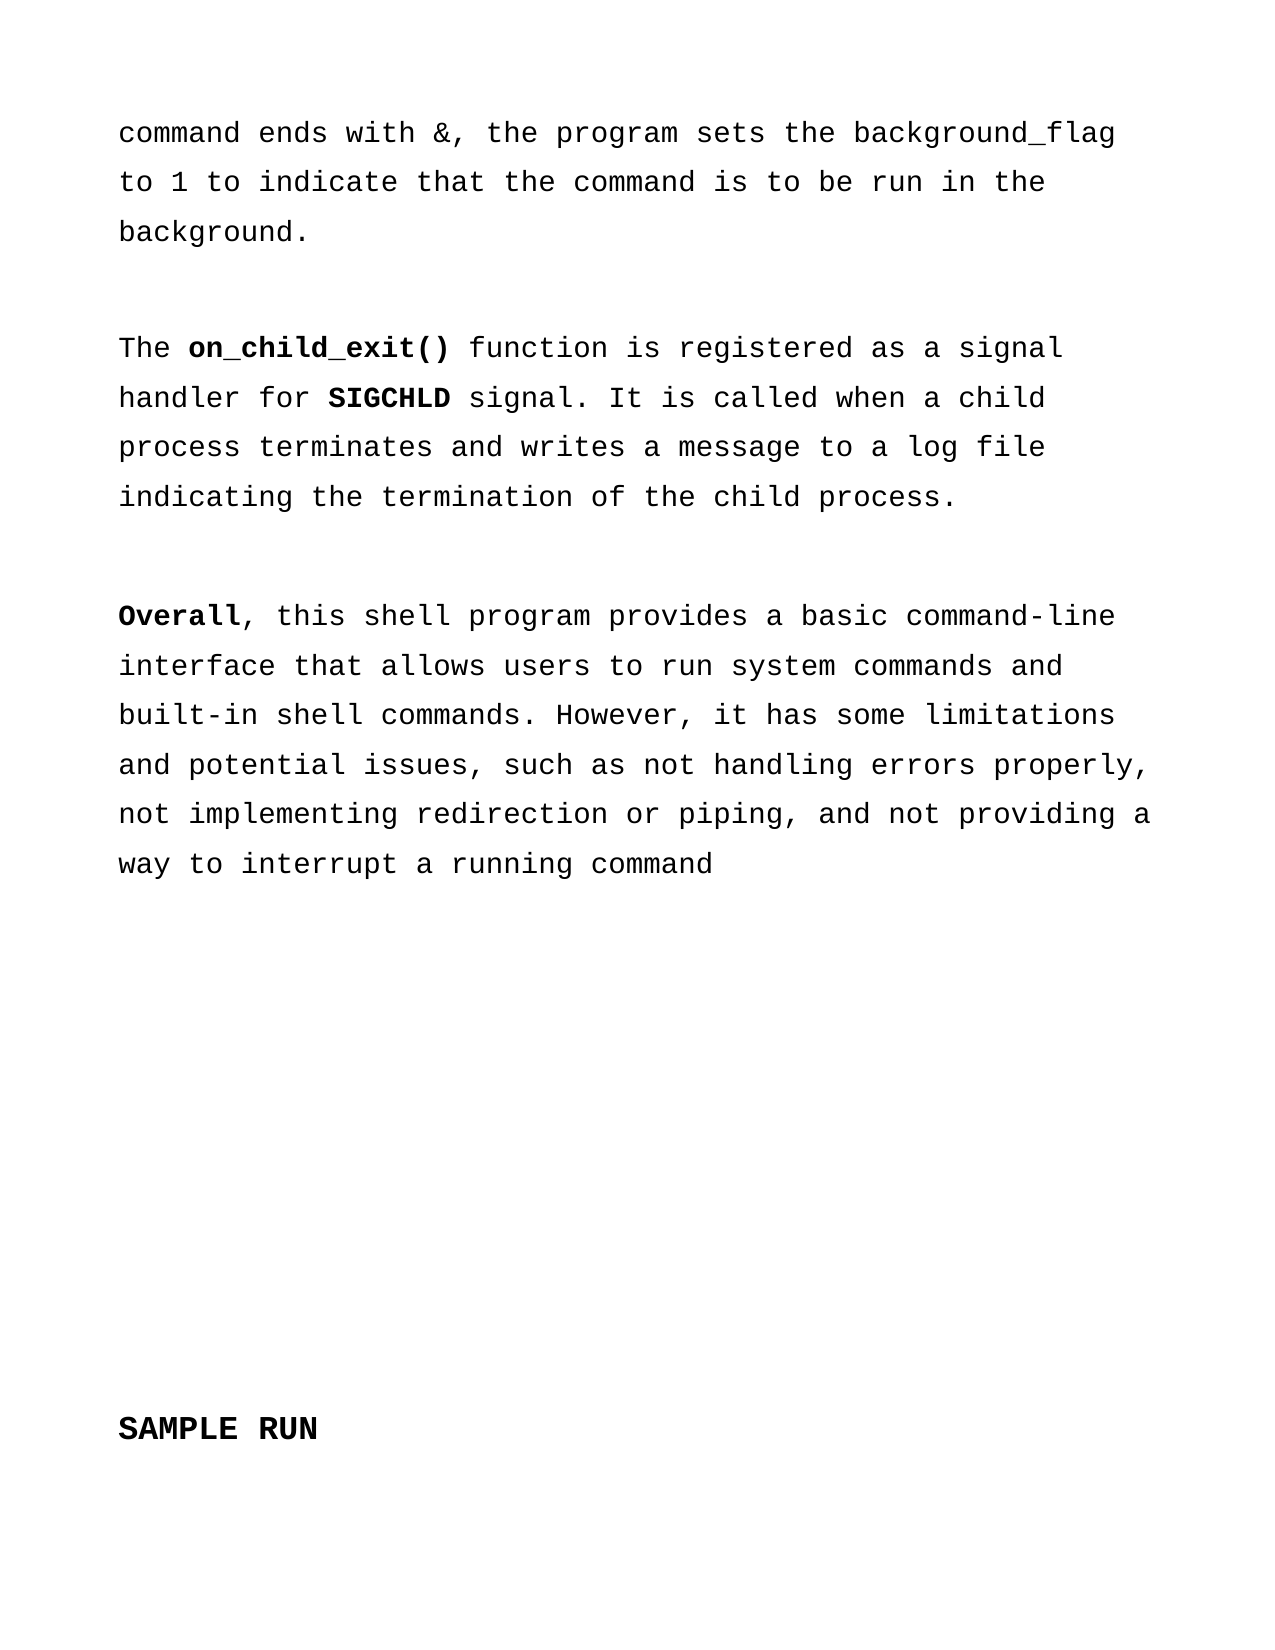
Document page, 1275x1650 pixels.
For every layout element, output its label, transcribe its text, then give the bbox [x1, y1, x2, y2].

text SAMPLE RUN [118, 1412, 1157, 1449]
text Overall, this shell program provides a basic command-line interface that allows users to run system commands and built-in shell commands. However, it has some limitations and potential issues, such as not handling errors properly, not implementing redirection or piping, and not providing a way to interrupt a running command [118, 601, 1157, 882]
text The on_child_exit() function is registered as a signal handler for SIGCHLD signal. It is called when a child process terminates and writes a message to a log file indicating the termination of the child process. [118, 333, 1157, 515]
text command ends with &, the program sets the background_flag to 1 to indicate that the command is to be run in the background. [118, 118, 1157, 250]
